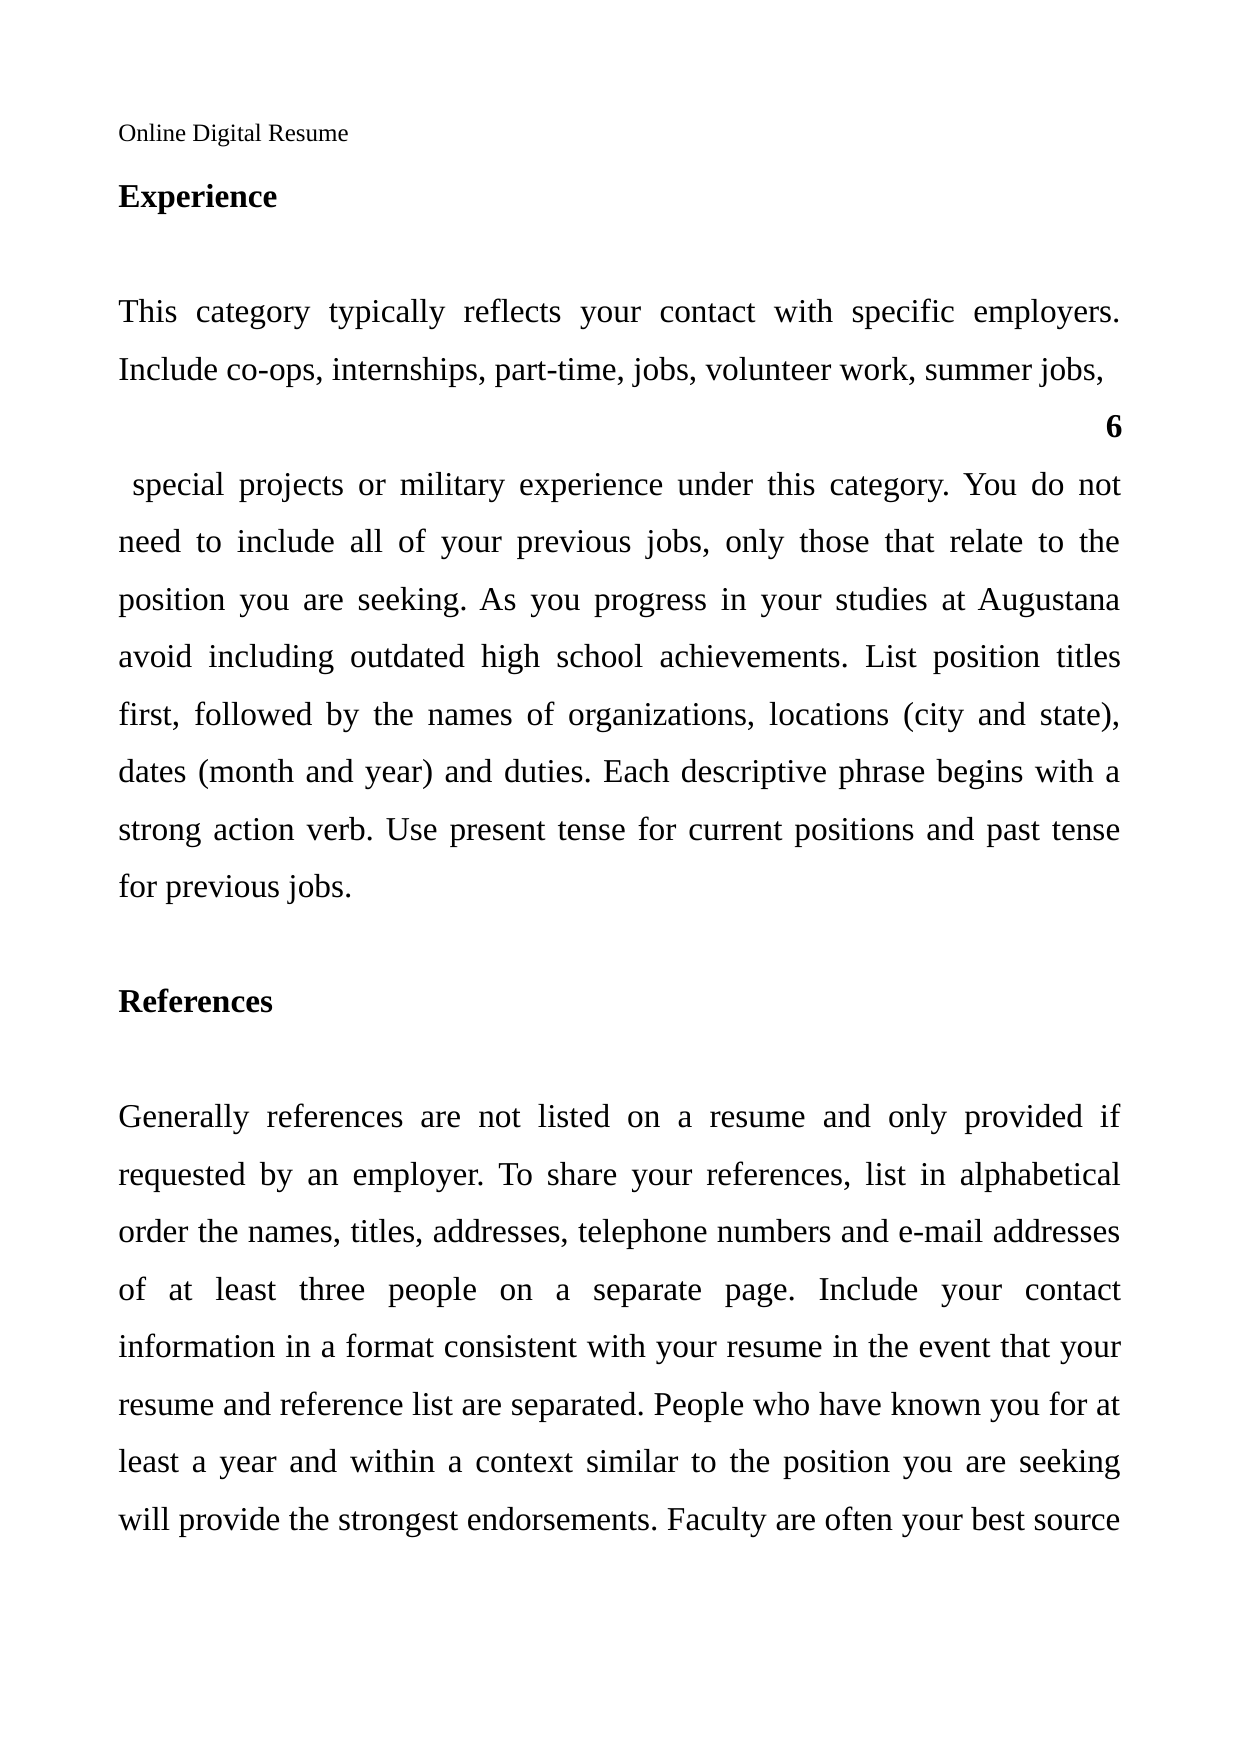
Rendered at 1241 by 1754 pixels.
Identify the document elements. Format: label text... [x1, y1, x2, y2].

text special projects or military experience under this category. You do not need to include all of your previous jobs, only those that relate to the position you are seeking. As you progress in your studies at Augustana avoid including outdated high school achievements. List position titles first, followed by the names of organizations, locations (city and state), dates (month and year) and duties. Each descriptive phrase begins with a strong action verb. Use present tense for current positions and past tense for previous jobs. [118, 464, 1122, 905]
text Experience [118, 176, 1122, 215]
text 6 [118, 406, 1122, 445]
text Generally references are not listed on a resume and only provided if requested by an employer. To share your references, list in alphabetical order the names, titles, addresses, telephone numbers and e-mail addresses of at least three people on a separate page. Include your contact information in a format consistent with your resume in the event that your resume and reference list are separated. People who have known you for at least a year and within a context similar to the position you are seeking will provide the strongest endorsements. Faculty are often your best source [118, 1096, 1122, 1537]
text This category typically reflects your contact with specific employers. Include co-ops, internships, part-time, jobs, volunteer work, summer jobs, [118, 291, 1122, 387]
text References [118, 981, 1122, 1020]
